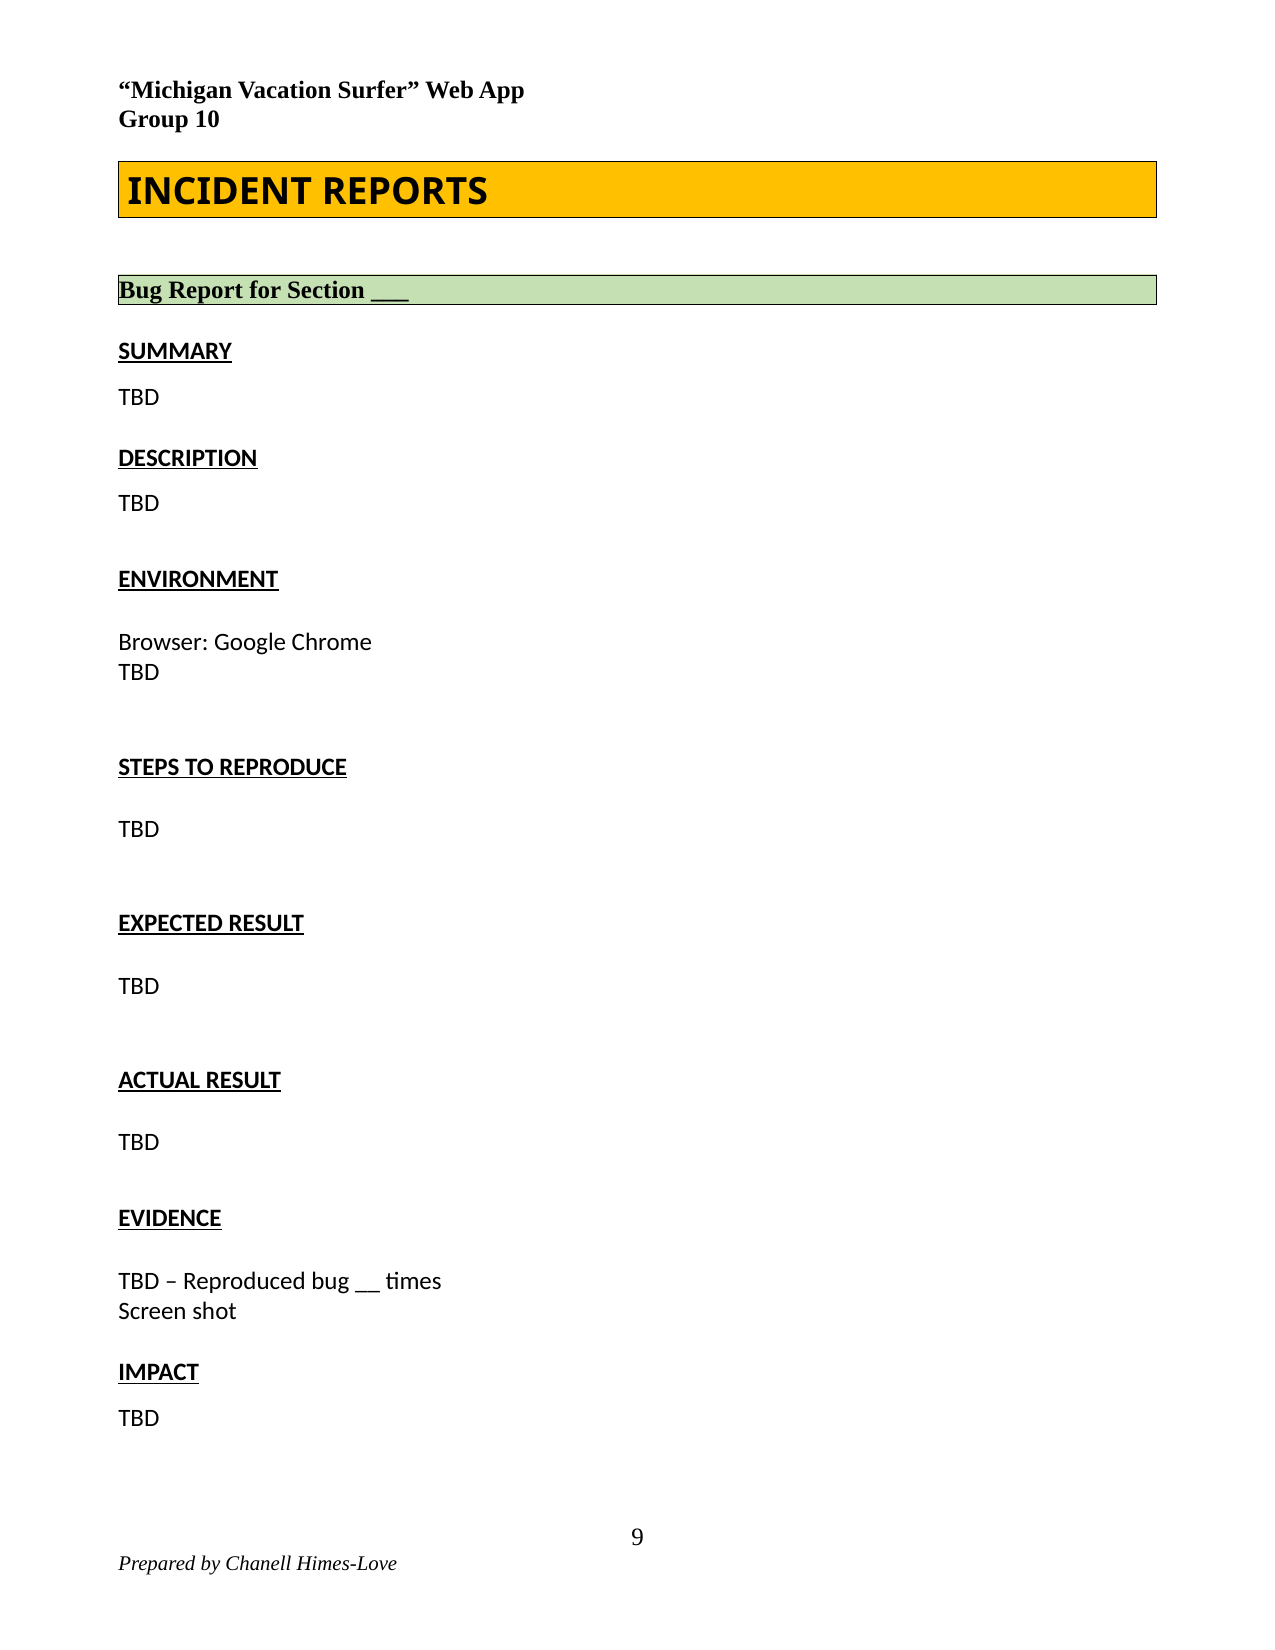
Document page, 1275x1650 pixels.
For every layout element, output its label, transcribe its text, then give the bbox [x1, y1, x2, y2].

text Browser: Google Chrome [118, 626, 1157, 656]
subtitle Evidence [118, 1202, 1157, 1233]
text TBD [118, 381, 1157, 411]
text TBD – Reproduced bug __ times [118, 1265, 1157, 1295]
text Bug Report for Section ___ [119, 276, 1156, 304]
subtitle Description [118, 442, 1157, 472]
subtitle Summary [118, 335, 1157, 365]
subtitle Expected Result [118, 907, 1157, 938]
subtitle Actual Result [118, 1064, 1157, 1095]
subtitle TBD [118, 813, 1157, 843]
subtitle TBD [118, 1402, 1157, 1433]
subtitle TBD [118, 970, 1157, 1000]
subtitle Environment [118, 563, 1157, 594]
subtitle TBD [118, 1127, 1157, 1157]
subtitle Steps to Reproduce [118, 751, 1157, 781]
subtitle INCIDENT REPORTS [119, 162, 1156, 217]
subtitle Impact [118, 1356, 1157, 1387]
subtitle TBD [118, 656, 1157, 687]
text Screen shot [118, 1295, 1157, 1326]
subtitle TBD [118, 487, 1157, 518]
